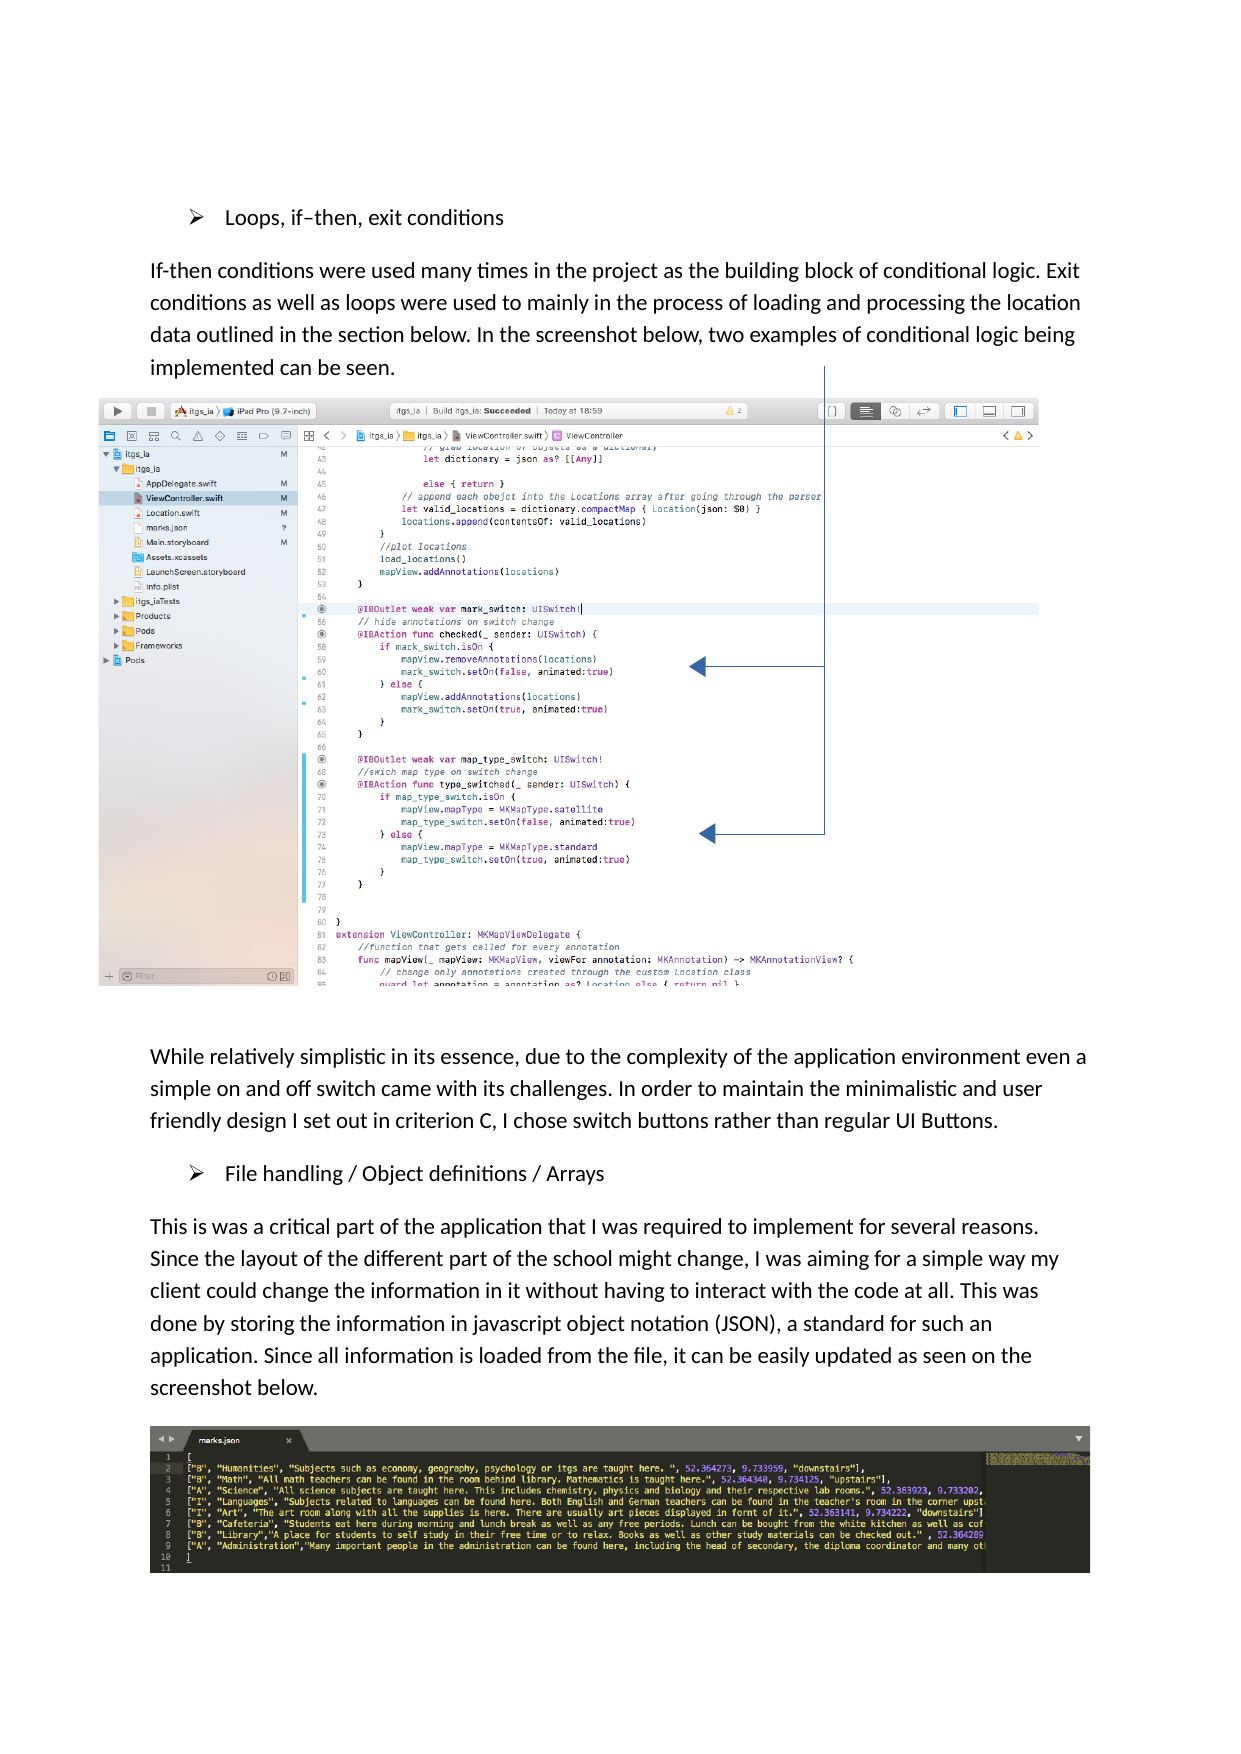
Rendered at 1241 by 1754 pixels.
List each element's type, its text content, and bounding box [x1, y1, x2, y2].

text While relatively simplistic in its essence, due to the complexity of the application environment even a simple on and off switch came with its challenges. In order to maintain the minimalistic and user friendly design I set out in criterion C, I chose switch buttons rather than regular UI Buttons. [150, 1042, 1090, 1134]
picture [150, 1426, 1091, 1573]
list File handling / Object definitions / Arrays [187, 1159, 1090, 1187]
text If-then conditions were used many times in the project as the building block of conditional logic. Exit conditions as well as loops were used to mainly in the process of loading and processing the location data outlined in the section below. In the screenshot below, two examples of conditional logic being implemented can be seen. [150, 256, 1090, 381]
list Loops, if–then, exit conditions [187, 203, 1090, 231]
picture [98, 398, 1039, 986]
text This is was a critical part of the application that I was required to implement for several reasons. Since the layout of the different part of the school might change, I was aiming for a simple way my client could change the information in it without having to interact with the code at all. This was done by storing the information in javascript object notation (JSON), a standard for such an application. Since all information is loaded from the file, it can be easily updated as seen on the screenshot below. [150, 1212, 1090, 1401]
